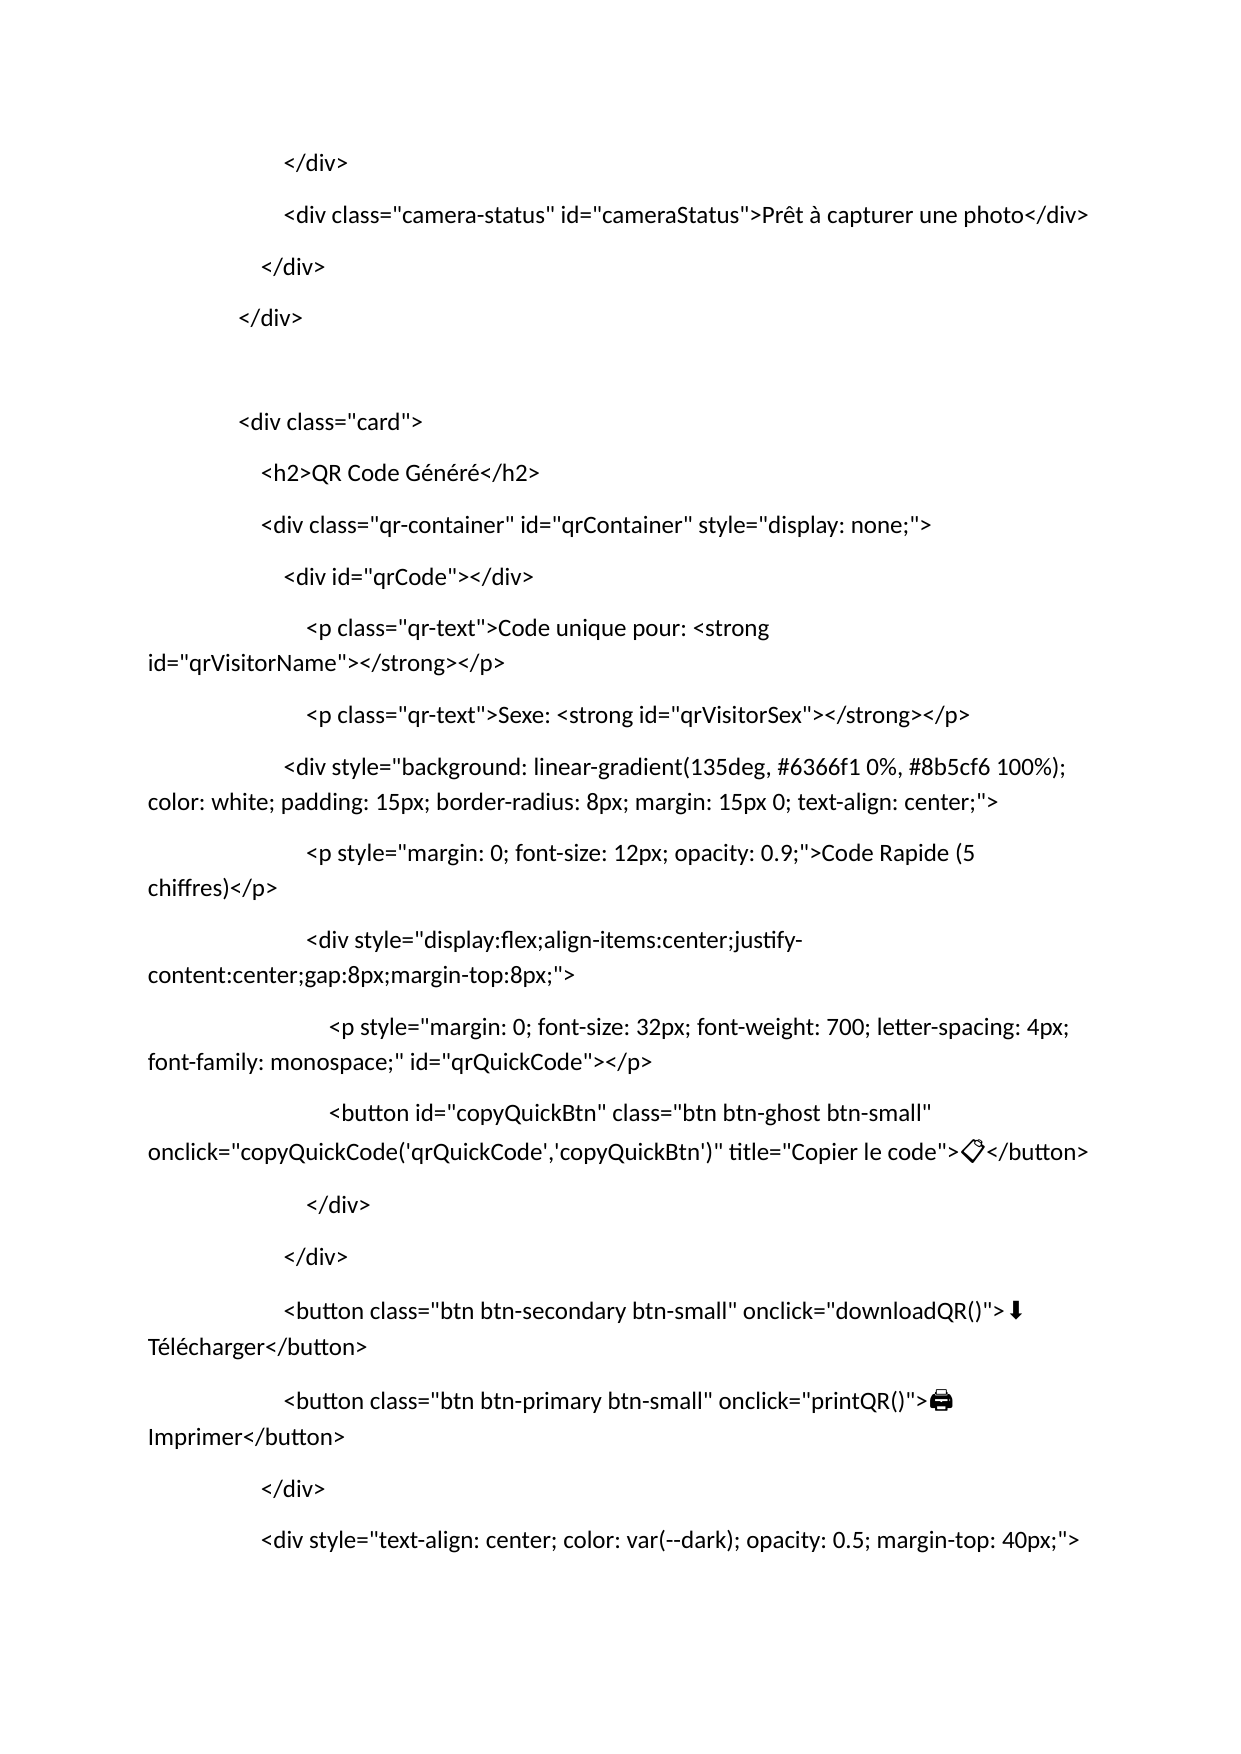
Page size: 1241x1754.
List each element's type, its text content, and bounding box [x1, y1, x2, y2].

text </div> [148, 1241, 1093, 1271]
text <div class="card"> [148, 406, 1093, 436]
text </div> [148, 1473, 1093, 1503]
text <button id="copyQuickBtn" class="btn btn-ghost btn-small" onclick="copyQuickCode('qrQuickCode','copyQuickBtn')" title="Copier le code">📋</button> [148, 1098, 1093, 1167]
text </div> [148, 1189, 1093, 1219]
text <p style="margin: 0; font-size: 12px; opacity: 0.9;">Code Rapide (5 chiffres)</p> [148, 838, 1093, 903]
text <button class="btn btn-secondary btn-small" onclick="downloadQR()">⬇️ Télécharger</button> [148, 1292, 1093, 1361]
text </div> [148, 148, 1093, 178]
text <h2>QR Code Généré</h2> [148, 458, 1093, 488]
text <p class="qr-text">Code unique pour: <strong id="qrVisitorName"></strong></p> [148, 613, 1093, 678]
text <div style="text-align: center; color: var(--dark); opacity: 0.5; margin-top: 40px;"> [148, 1524, 1093, 1555]
text </div> [148, 251, 1093, 281]
text </div> [148, 303, 1093, 333]
text <div class="qr-container" id="qrContainer" style="display: none;"> [148, 509, 1093, 540]
text <p style="margin: 0; font-size: 32px; font-weight: 700; letter-spacing: 4px; font-family: monospace;" id="qrQuickCode"></p> [148, 1011, 1093, 1076]
text <div id="qrCode"></div> [148, 561, 1093, 591]
text <div style="display:flex;align-items:center;justify-content:center;gap:8px;margin-top:8px;"> [148, 924, 1093, 990]
text <div style="background: linear-gradient(135deg, #6366f1 0%, #8b5cf6 100%); color: white; padding: 15px; border-radius: 8px; margin: 15px 0; text-align: center;"> [148, 751, 1093, 816]
text <p class="qr-text">Sexe: <strong id="qrVisitorSex"></strong></p> [148, 699, 1093, 730]
text <div class="camera-status" id="cameraStatus">Prêt à capturer une photo</div> [148, 199, 1093, 230]
text <button class="btn btn-primary btn-small" onclick="printQR()">🖨️ Imprimer</button> [148, 1383, 1093, 1452]
